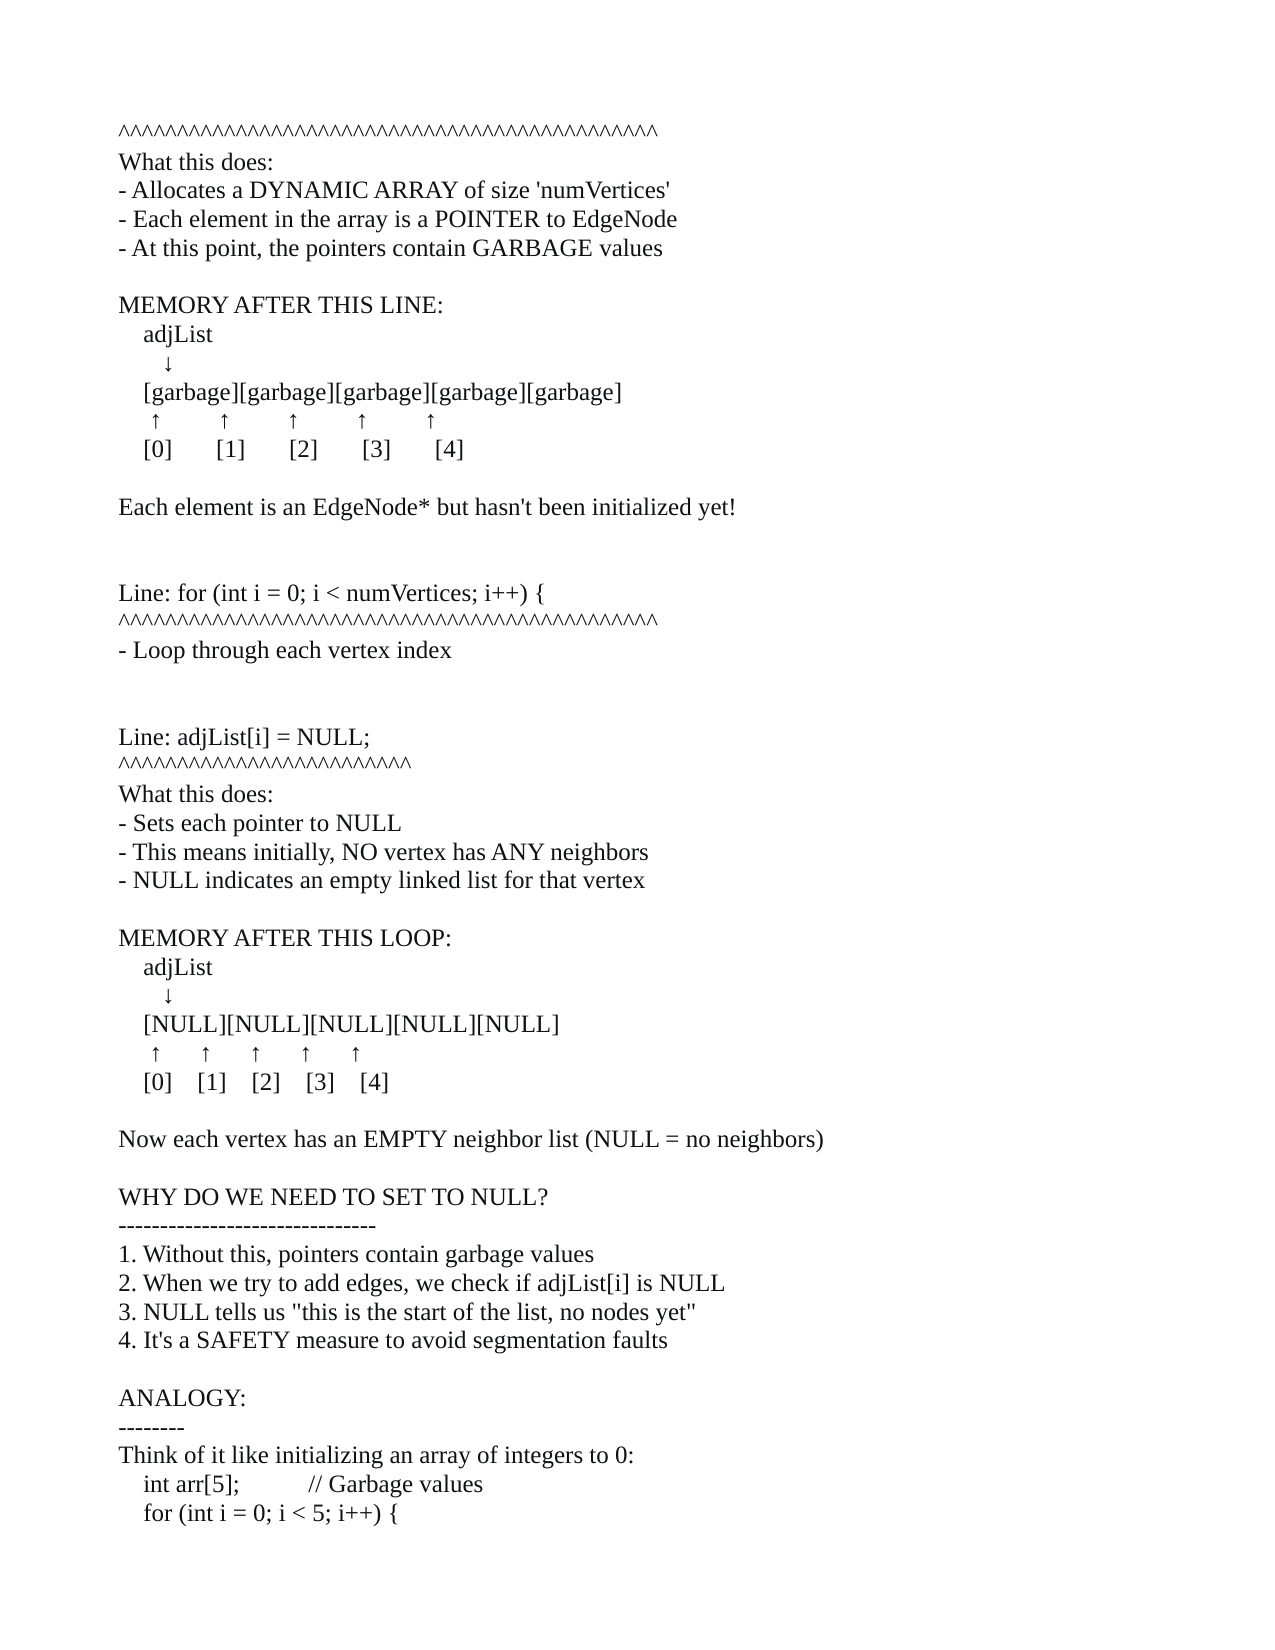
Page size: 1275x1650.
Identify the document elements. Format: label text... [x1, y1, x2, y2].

text ↓ [118, 348, 1157, 377]
text [garbage][garbage][garbage][garbage][garbage] [118, 377, 1157, 406]
text for (int i = 0; i < 5; i++) { [118, 1498, 1157, 1527]
text Line: adjList[i] = NULL; [118, 722, 1157, 751]
text MEMORY AFTER THIS LOOP: [118, 923, 1157, 952]
text Now each vertex has an EMPTY neighbor list (NULL = no neighbors) [118, 1124, 1157, 1153]
text What this does: [118, 147, 1157, 176]
text What this does: [118, 779, 1157, 808]
text 3. NULL tells us "this is the start of the list, no nodes yet" [118, 1297, 1157, 1326]
text ANALOGY: [118, 1383, 1157, 1412]
text [0] [1] [2] [3] [4] [118, 1067, 1157, 1096]
text - Sets each pointer to NULL [118, 808, 1157, 837]
text adjList [118, 952, 1157, 981]
text - Each element in the array is a POINTER to EdgeNode [118, 204, 1157, 233]
text 2. When we try to add edges, we check if adjList[i] is NULL [118, 1268, 1157, 1297]
text [0] [1] [2] [3] [4] [118, 434, 1157, 463]
text Each element is an EdgeNode* but hasn't been initialized yet! [118, 492, 1157, 521]
text adjList [118, 319, 1157, 348]
text ------------------------------- [118, 1211, 1157, 1239]
text Think of it like initializing an array of integers to 0: [118, 1441, 1157, 1469]
text - At this point, the pointers contain GARBAGE values [118, 233, 1157, 262]
text ↑ ↑ ↑ ↑ ↑ [118, 1038, 1157, 1067]
text ^^^^^^^^^^^^^^^^^^^^^^^^^^^^^^^^^^^^^^^^^^^^^^ [118, 607, 1157, 636]
text -------- [118, 1412, 1157, 1441]
text Line: for (int i = 0; i < numVertices; i++) { [118, 578, 1157, 607]
text ^^^^^^^^^^^^^^^^^^^^^^^^^^^^^^^^^^^^^^^^^^^^^^ [118, 118, 1157, 147]
text MEMORY AFTER THIS LINE: [118, 291, 1157, 319]
text WHY DO WE NEED TO SET TO NULL? [118, 1182, 1157, 1211]
text ^^^^^^^^^^^^^^^^^^^^^^^^^ [118, 751, 1157, 779]
text - Allocates a DYNAMIC ARRAY of size 'numVertices' [118, 176, 1157, 204]
text [NULL][NULL][NULL][NULL][NULL] [118, 1009, 1157, 1038]
text ↑ ↑ ↑ ↑ ↑ [118, 406, 1157, 434]
text int arr[5]; // Garbage values [118, 1469, 1157, 1498]
text 1. Without this, pointers contain garbage values [118, 1239, 1157, 1268]
text - NULL indicates an empty linked list for that vertex [118, 866, 1157, 894]
text - Loop through each vertex index [118, 636, 1157, 664]
text 4. It's a SAFETY measure to avoid segmentation faults [118, 1326, 1157, 1354]
text ↓ [118, 981, 1157, 1009]
text - This means initially, NO vertex has ANY neighbors [118, 837, 1157, 866]
